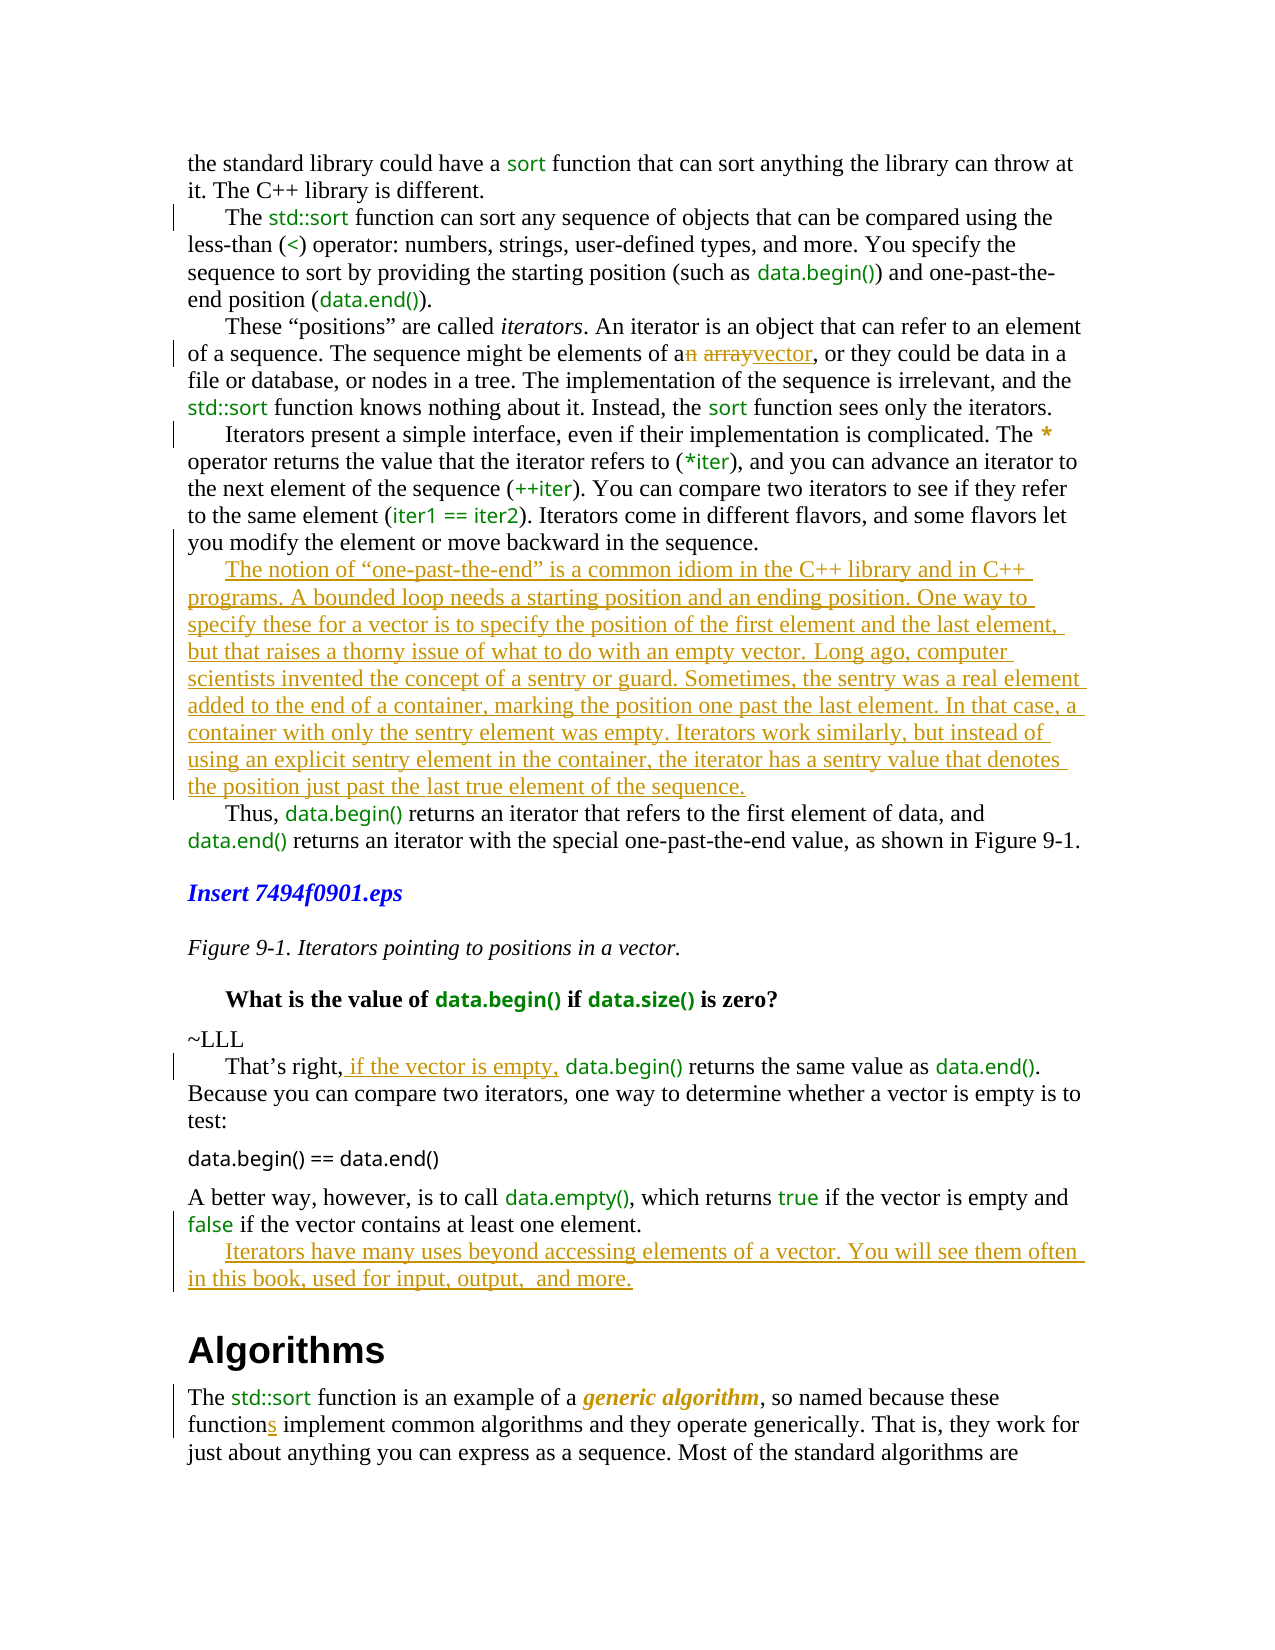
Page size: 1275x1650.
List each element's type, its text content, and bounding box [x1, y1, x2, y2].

text That’s right, if the vector is empty, data.begin() returns the same value as data.end(). Because you can compare two iterators, one way to determine whether a vector is empty is to test: [187, 1053, 1087, 1134]
text These “positions” are called iterators. An iterator is an object that can refer to an element of a sequence. The sequence might be elements of a vector, or they could be data in a file or database, or nodes in a tree. The implementation of the sequence is irrelevant, and the std::sort function knows nothing about it. Instead, the sort function sees only the iterators. [187, 312, 1087, 421]
text The std::sort function is an example of a generic algorithm, so named because these functions implement common algorithms and they operate generically. That is, they work for just about anything you can express as a sequence. Most of the standard algorithms are [187, 1384, 1087, 1465]
text A better way, however, is to call data.empty(), which returns true if the vector is empty and false if the vector contains at least one element. [187, 1184, 1087, 1238]
text The notion of “one-past-the-end” is a common idiom in the C++ library and in C++ programs. A bounded loop needs a starting position and an ending position. One way to specify these for a vector is to specify the position of the first element and the last element, but that raises a thorny issue of what to do with an empty vector. Long ago, computer scientists invented the concept of a sentry or guard. Sometimes, the sentry was a real element [187, 556, 1087, 688]
text Figure 9-1. Iterators pointing to positions in a vector. [187, 932, 1087, 961]
text ~LLL [187, 1026, 1087, 1053]
text The std::sort function can sort any sequence of objects that can be compared using the less-than (<) operator: numbers, strings, user-defined types, and more. You specify the sequence to sort by providing the starting position (such as data.begin()) and one-past-the-end position (data.end()). [187, 204, 1087, 312]
text added to the end of a container, marking the position one past the last element. In that case, a container with only the sentry element was empty. Iterators work similarly, but instead of using an explicit sentry element in the container, the iterator has a sentry value that denotes the position just past the last true element of the sequence. [187, 689, 1087, 800]
text Insert 7494f0901.eps [187, 879, 1087, 907]
text Thus, data.begin() returns an iterator that refers to the first element of data, and data.end() returns an iterator with the special one-past-the-end value, as shown in Figure 9-1. [187, 800, 1087, 854]
text data.begin() == data.end() [187, 1146, 1072, 1171]
text What is the value of data.begin() if data.size() is zero? [187, 986, 1087, 1013]
text the standard library could have a sort function that can sort anything the library can throw at it. The C++ library is different. [187, 150, 1087, 204]
subtitle Algorithms [187, 1330, 1087, 1372]
text Iterators present a simple interface, even if their implementation is complicated. The * operator returns the value that the iterator refers to (*iter), and you can advance an iterator to the next element of the sequence (++iter). You can compare two iterators to see if they refer to the same element (iter1 == iter2). Iterators come in different flavors, and some flavors let you modify the element or move backward in the sequence. [187, 421, 1087, 556]
text Iterators have many uses beyond accessing elements of a vector. You will see them often in this book, used for input, output, and more. [187, 1238, 1087, 1292]
